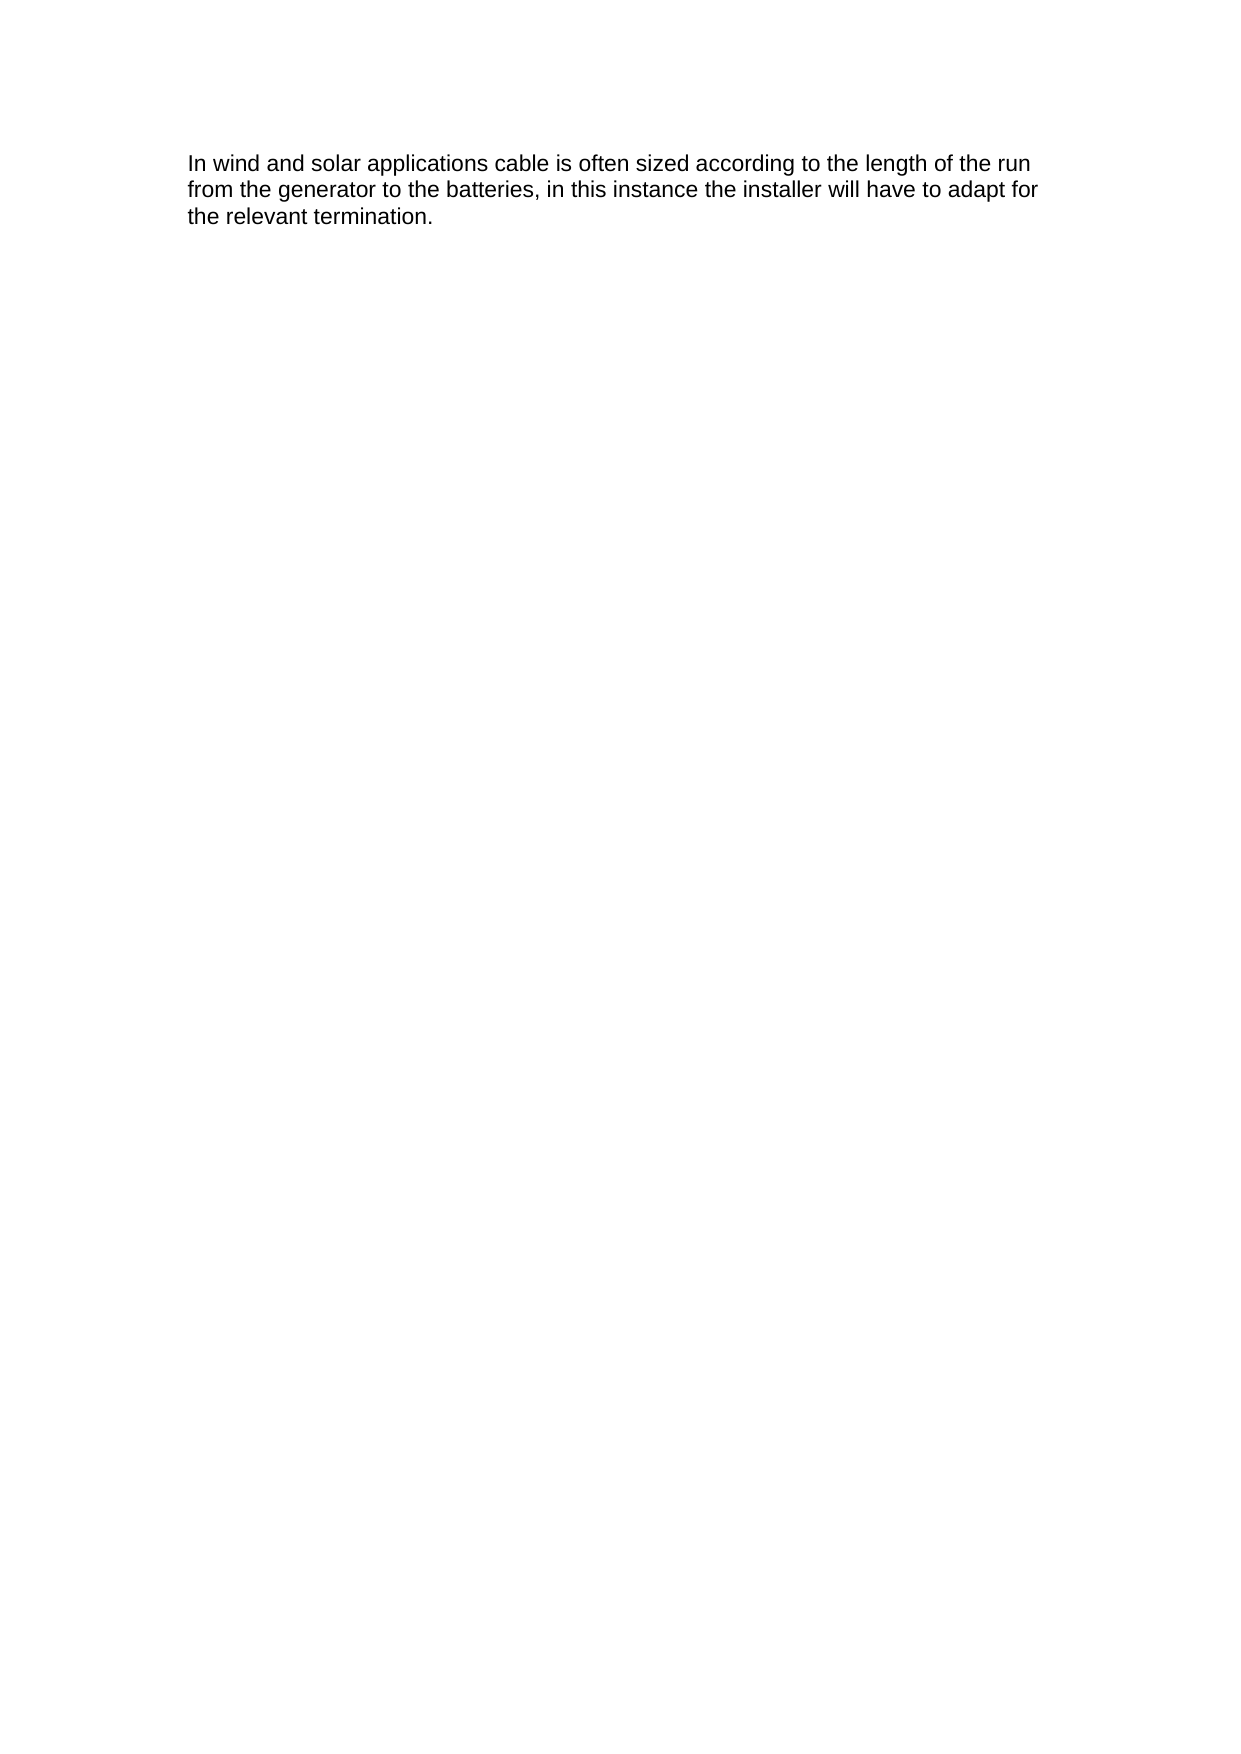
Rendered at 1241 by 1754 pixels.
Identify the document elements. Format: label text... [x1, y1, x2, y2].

text In wind and solar applications cable is often sized according to the length of the run from the generator to the batteries, in this instance the installer will have to adapt for the relevant termination. [187, 150, 1053, 229]
